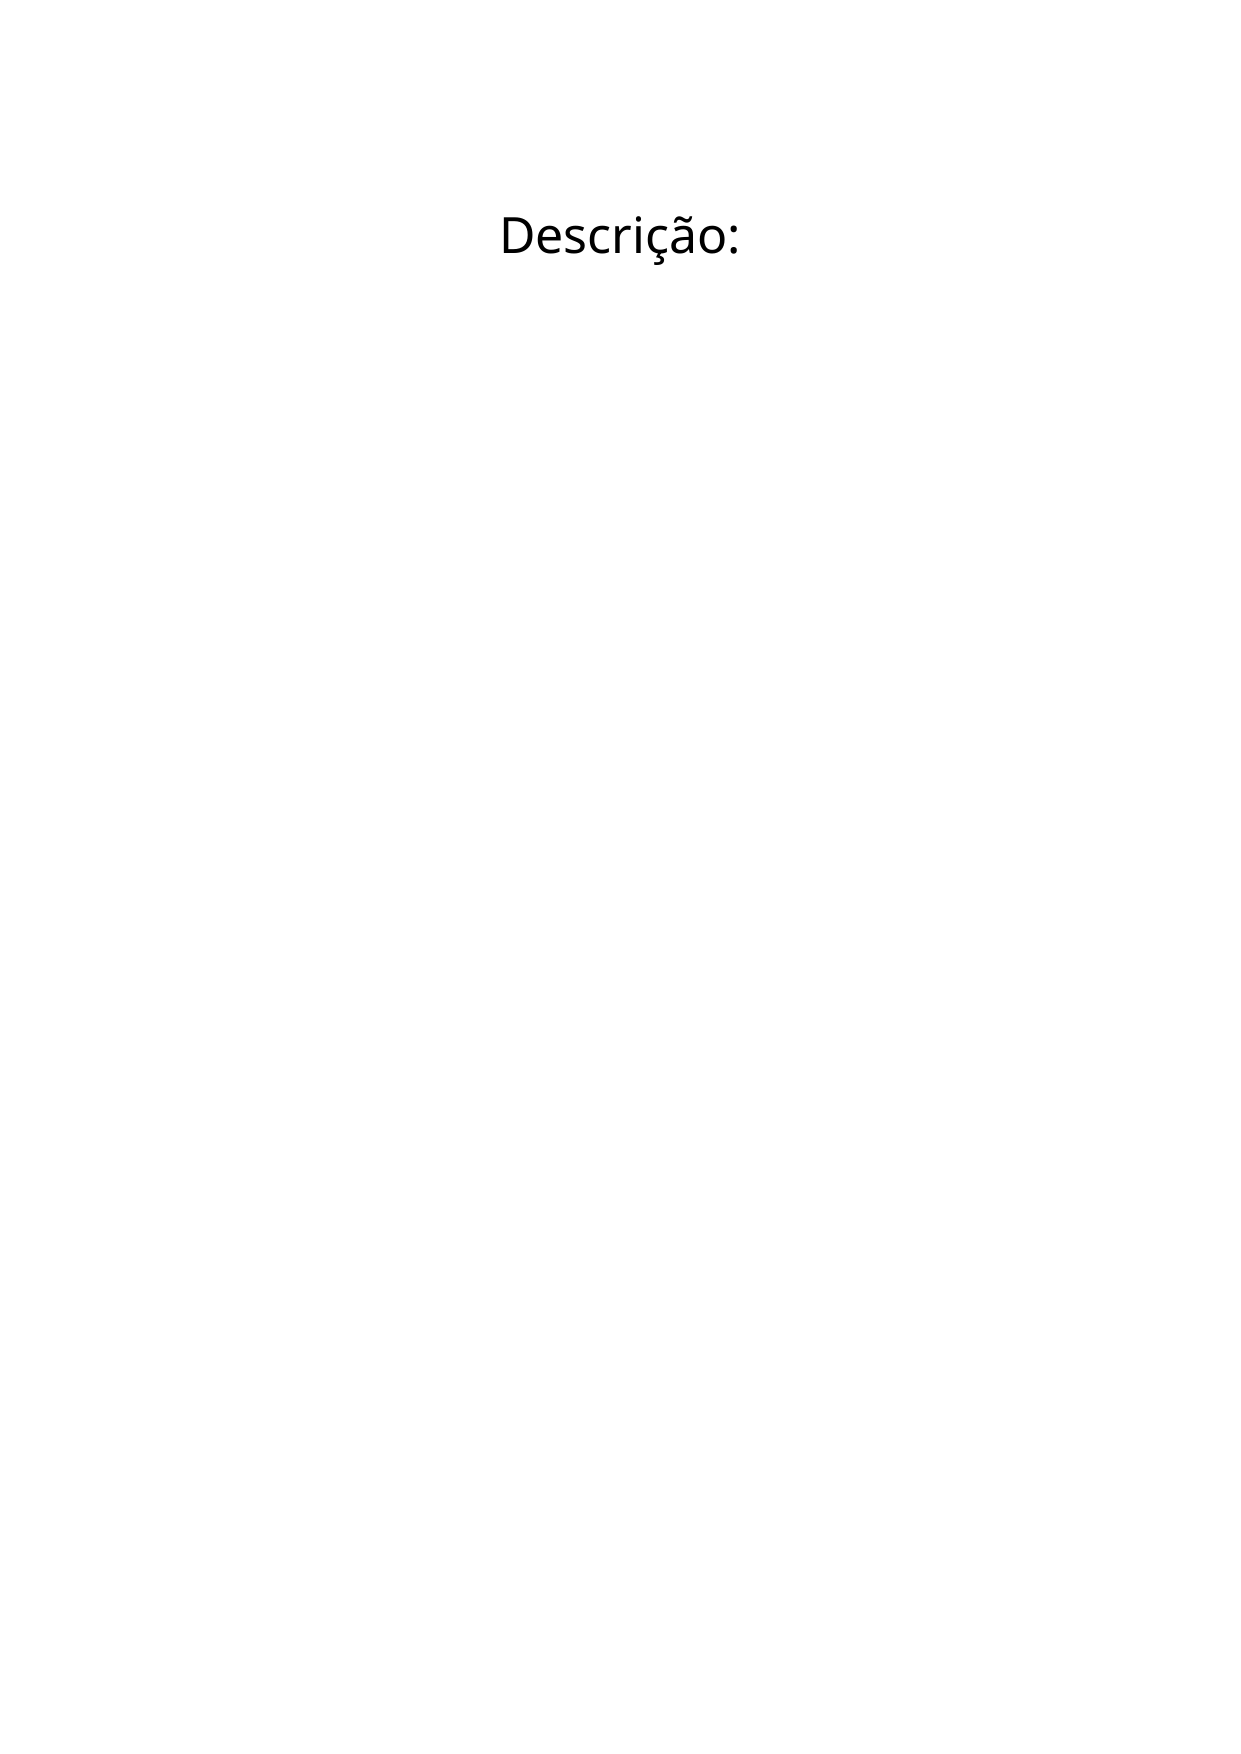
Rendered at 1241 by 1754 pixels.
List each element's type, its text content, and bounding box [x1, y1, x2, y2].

text Descrição: [118, 200, 1122, 268]
